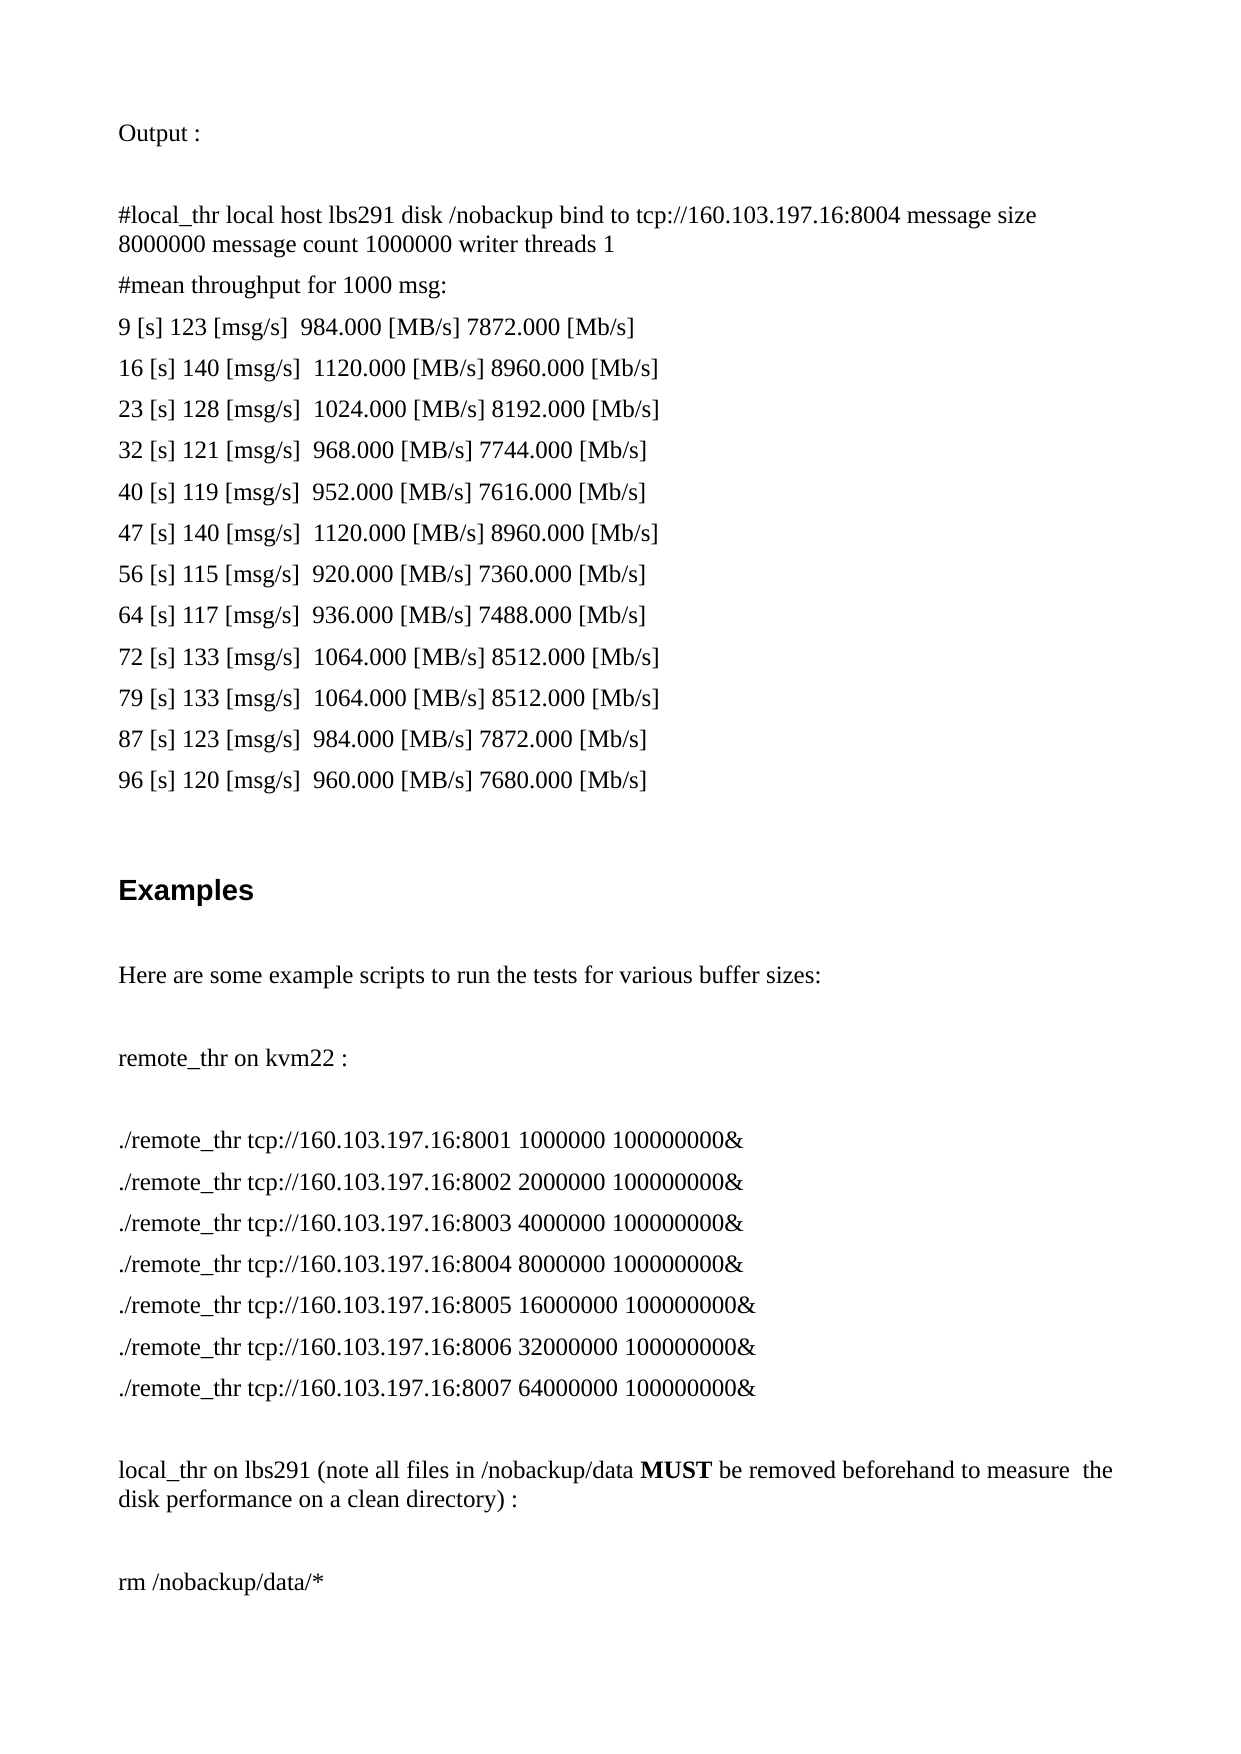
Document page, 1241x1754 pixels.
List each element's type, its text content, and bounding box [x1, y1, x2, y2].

text 16 [s] 140 [msg/s] 1120.000 [MB/s] 8960.000 [Mb/s] [118, 353, 1122, 382]
text ./remote_thr tcp://160.103.197.16:8001 1000000 100000000& [118, 1125, 1122, 1154]
text #mean throughput for 1000 msg: [118, 271, 1122, 299]
text ./remote_thr tcp://160.103.197.16:8007 64000000 100000000& [118, 1373, 1122, 1402]
text 87 [s] 123 [msg/s] 984.000 [MB/s] 7872.000 [Mb/s] [118, 724, 1122, 753]
text ./remote_thr tcp://160.103.197.16:8004 8000000 100000000& [118, 1249, 1122, 1278]
text ./remote_thr tcp://160.103.197.16:8002 2000000 100000000& [118, 1167, 1122, 1195]
text 40 [s] 119 [msg/s] 952.000 [MB/s] 7616.000 [Mb/s] [118, 477, 1122, 506]
text Output : [118, 118, 1122, 147]
text ./remote_thr tcp://160.103.197.16:8003 4000000 100000000& [118, 1208, 1122, 1237]
text #local_thr local host lbs291 disk /nobackup bind to tcp://160.103.197.16:8004 message size 8000000 message count 1000000 writer threads 1 [118, 201, 1122, 258]
text 32 [s] 121 [msg/s] 968.000 [MB/s] 7744.000 [Mb/s] [118, 436, 1122, 464]
text 72 [s] 133 [msg/s] 1064.000 [MB/s] 8512.000 [Mb/s] [118, 642, 1122, 671]
text remote_thr on kvm22 : [118, 1043, 1122, 1072]
text ./remote_thr tcp://160.103.197.16:8006 32000000 100000000& [118, 1332, 1122, 1360]
text Here are some example scripts to run the tests for various buffer sizes: [118, 960, 1122, 989]
text 9 [s] 123 [msg/s] 984.000 [MB/s] 7872.000 [Mb/s] [118, 312, 1122, 341]
text ./remote_thr tcp://160.103.197.16:8005 16000000 100000000& [118, 1290, 1122, 1319]
text 96 [s] 120 [msg/s] 960.000 [MB/s] 7680.000 [Mb/s] [118, 766, 1122, 794]
subtitle Examples [118, 873, 1122, 907]
text 47 [s] 140 [msg/s] 1120.000 [MB/s] 8960.000 [Mb/s] [118, 518, 1122, 547]
text local_thr on lbs291 (note all files in /nobackup/data MUST be removed beforehand to measure the disk performance on a clean directory) : [118, 1455, 1122, 1513]
text 64 [s] 117 [msg/s] 936.000 [MB/s] 7488.000 [Mb/s] [118, 601, 1122, 629]
text rm /nobackup/data/* [118, 1567, 1122, 1595]
text 56 [s] 115 [msg/s] 920.000 [MB/s] 7360.000 [Mb/s] [118, 559, 1122, 588]
text 79 [s] 133 [msg/s] 1064.000 [MB/s] 8512.000 [Mb/s] [118, 683, 1122, 712]
text 23 [s] 128 [msg/s] 1024.000 [MB/s] 8192.000 [Mb/s] [118, 394, 1122, 423]
